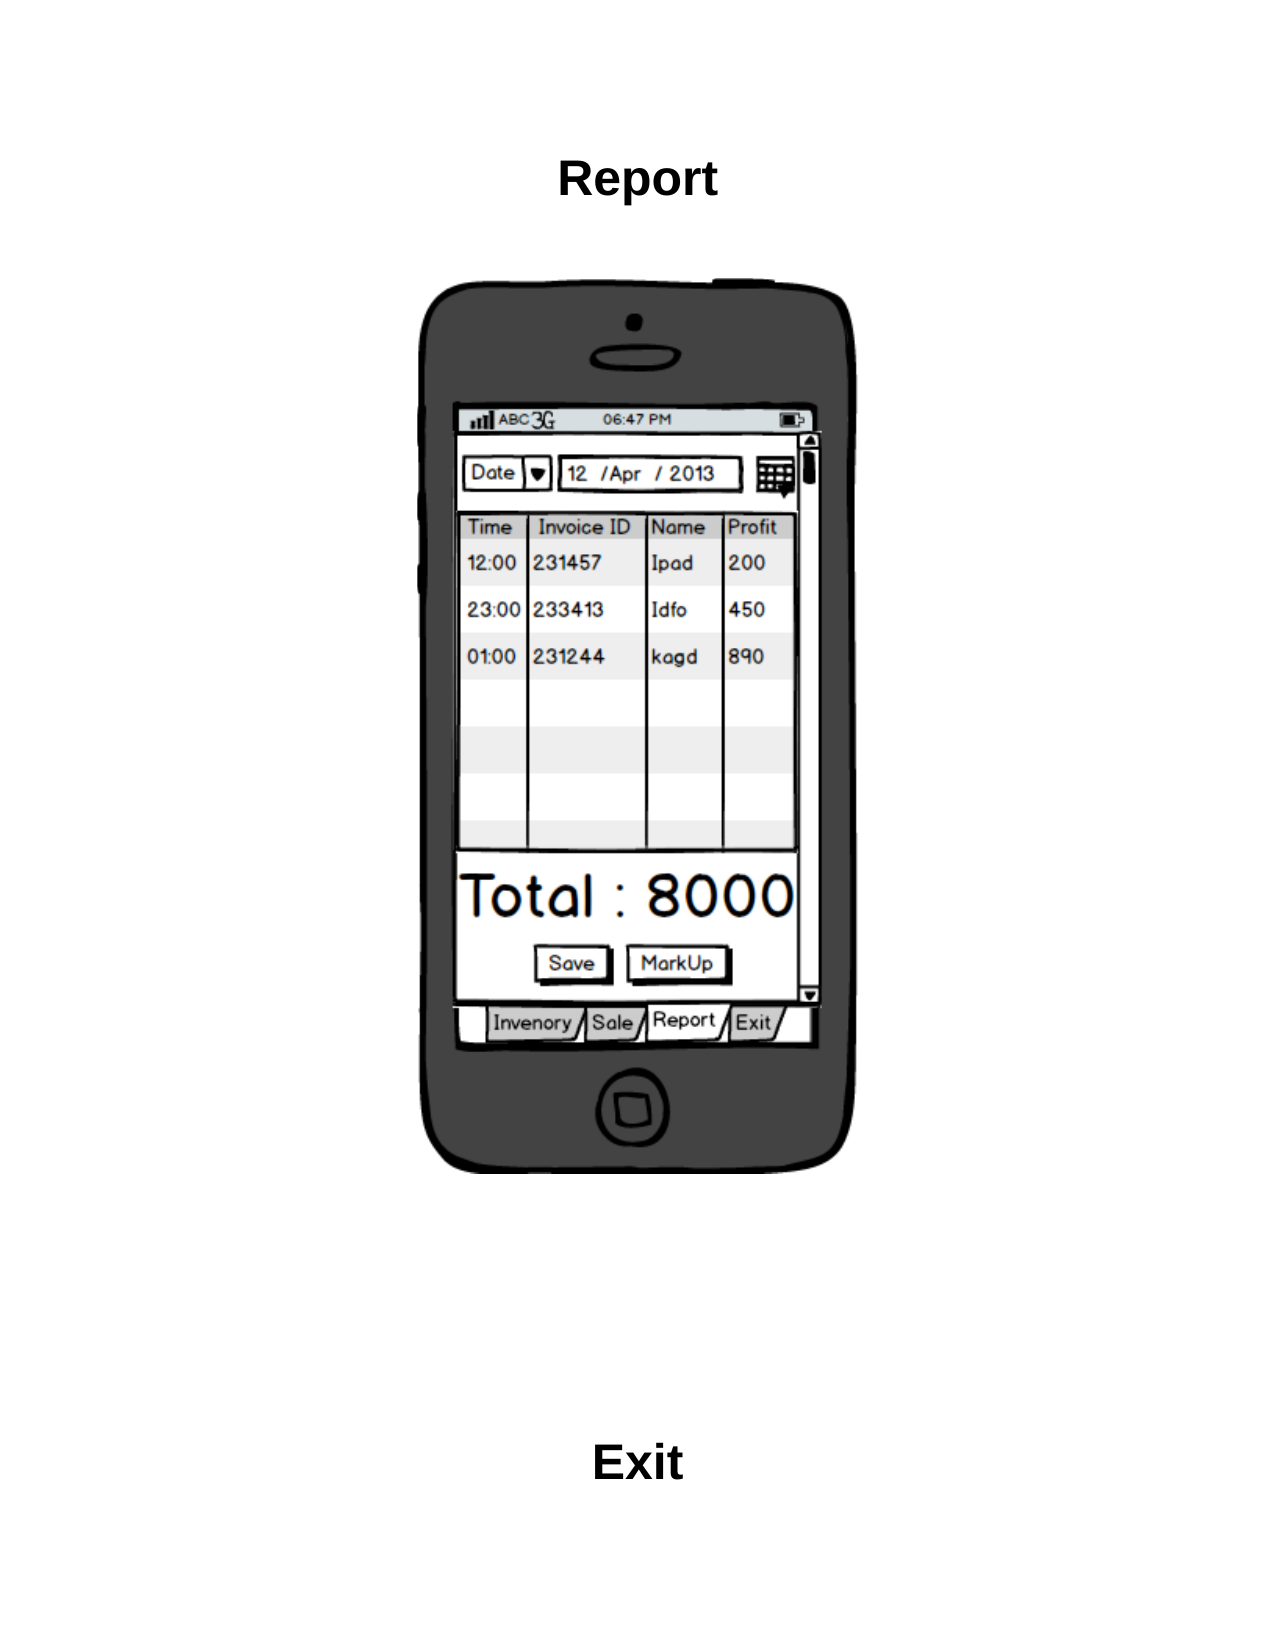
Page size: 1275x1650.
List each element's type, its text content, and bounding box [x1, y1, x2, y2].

text Report [150, 150, 1125, 206]
picture [417, 278, 858, 1174]
text Exit [150, 1434, 1125, 1490]
